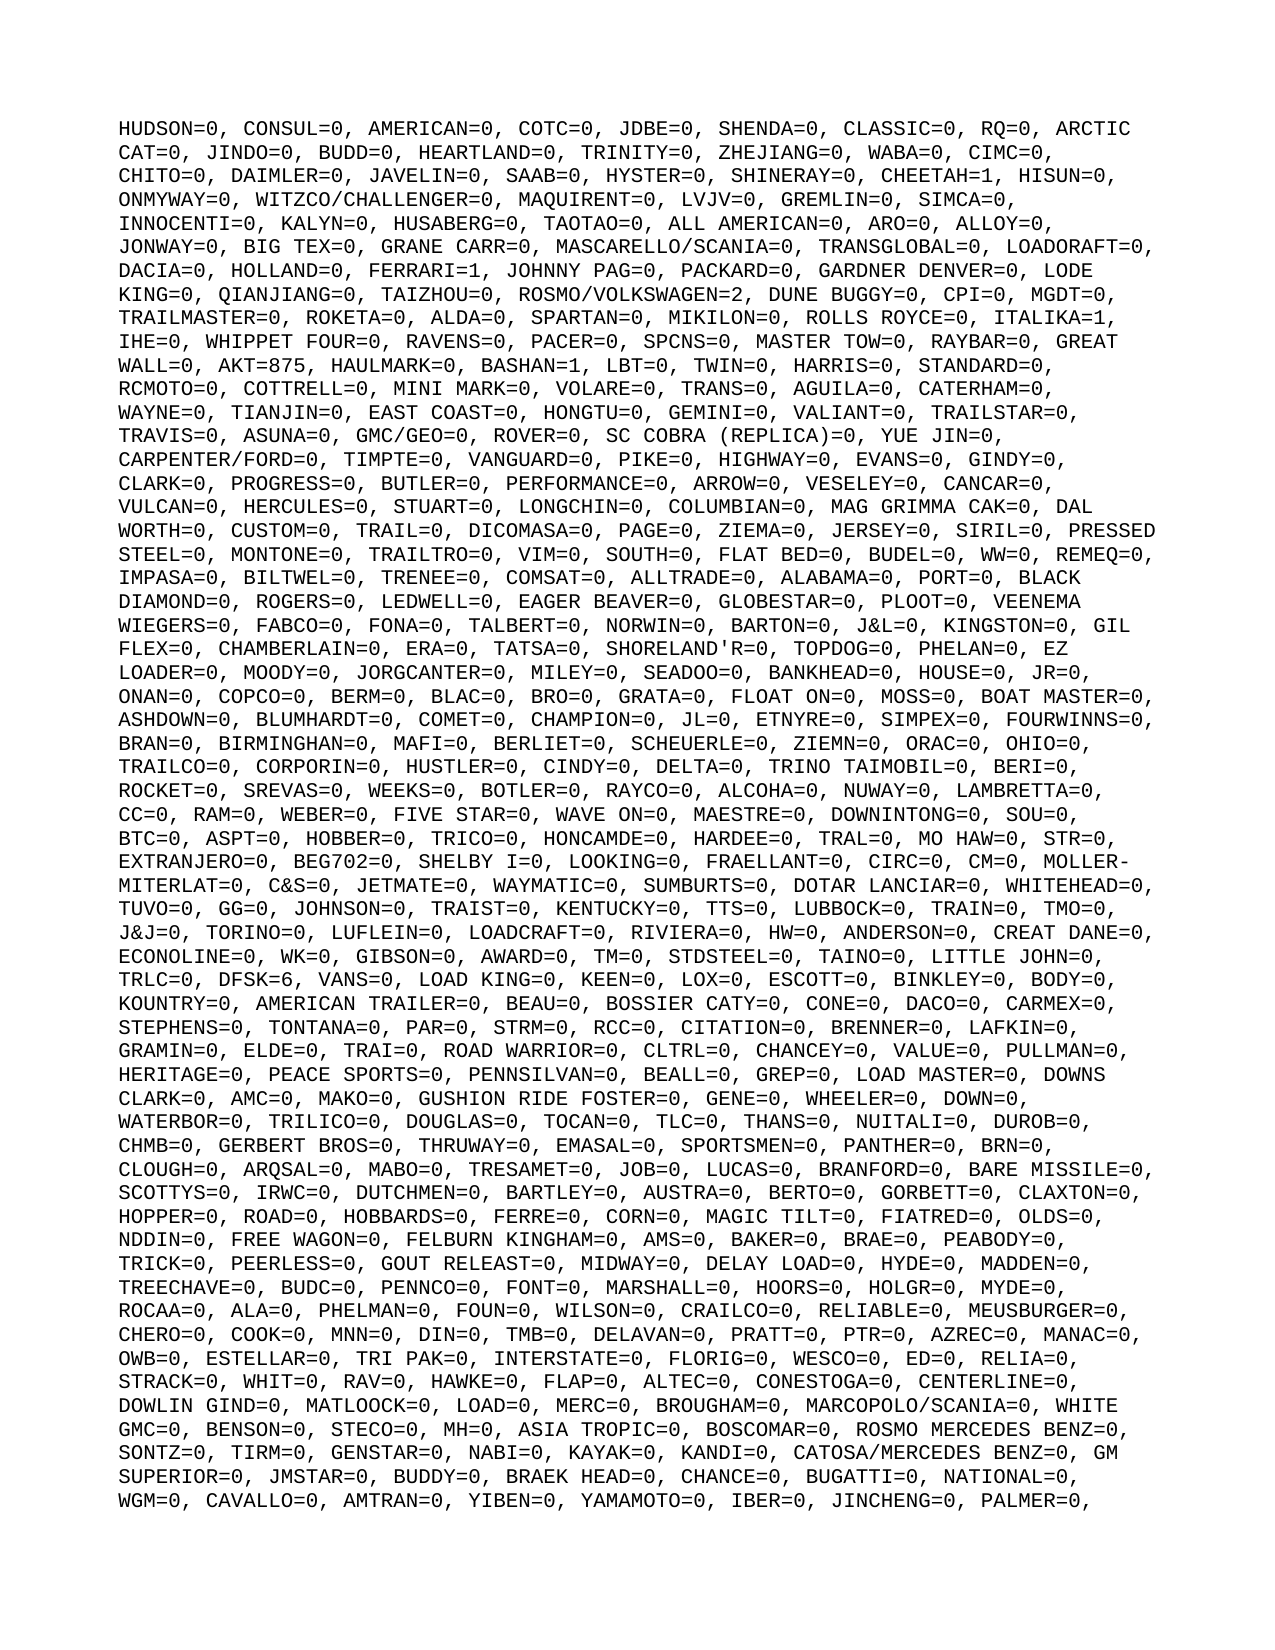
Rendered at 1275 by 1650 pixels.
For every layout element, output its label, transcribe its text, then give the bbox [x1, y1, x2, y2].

text HUDSON=0, CONSUL=0, AMERICAN=0, COTC=0, JDBE=0, SHENDA=0, CLASSIC=0, RQ=0, ARCTIC CAT=0, JINDO=0, BUDD=0, HEARTLAND=0, TRINITY=0, ZHEJIANG=0, WABA=0, CIMC=0, CHITO=0, DAIMLER=0, JAVELIN=0, SAAB=0, HYSTER=0, SHINERAY=0, CHEETAH=1, HISUN=0, ONMYWAY=0, WITZCO/CHALLENGER=0, MAQUIRENT=0, LVJV=0, GREMLIN=0, SIMCA=0, INNOCENTI=0, KALYN=0, HUSABERG=0, TAOTAO=0, ALL AMERICAN=0, ARO=0, ALLOY=0, JONWAY=0, BIG TEX=0, GRANE CARR=0, MASCARELLO/SCANIA=0, TRANSGLOBAL=0, LOADORAFT=0, DACIA=0, HOLLAND=0, FERRARI=1, JOHNNY PAG=0, PACKARD=0, GARDNER DENVER=0, LODE KING=0, QIANJIANG=0, TAIZHOU=0, ROSMO/VOLKSWAGEN=2, DUNE BUGGY=0, CPI=0, MGDT=0, TRAILMASTER=0, ROKETA=0, ALDA=0, SPARTAN=0, MIKILON=0, ROLLS ROYCE=0, ITALIKA=1, IHE=0, WHIPPET FOUR=0, RAVENS=0, PACER=0, SPCNS=0, MASTER TOW=0, RAYBAR=0, GREAT WALL=0, AKT=875, HAULMARK=0, BASHAN=1, LBT=0, TWIN=0, HARRIS=0, STANDARD=0, RCMOTO=0, COTTRELL=0, MINI MARK=0, VOLARE=0, TRANS=0, AGUILA=0, CATERHAM=0, WAYNE=0, TIANJIN=0, EAST COAST=0, HONGTU=0, GEMINI=0, VALIANT=0, TRAILSTAR=0, TRAVIS=0, ASUNA=0, GMC/GEO=0, ROVER=0, SC COBRA (REPLICA)=0, YUE JIN=0, CARPENTER/FORD=0, TIMPTE=0, VANGUARD=0, PIKE=0, HIGHWAY=0, EVANS=0, GINDY=0, CLARK=0, PROGRESS=0, BUTLER=0, PERFORMANCE=0, ARROW=0, VESELEY=0, CANCAR=0, VULCAN=0, HERCULES=0, STUART=0, LONGCHIN=0, COLUMBIAN=0, MAG GRIMMA CAK=0, DAL WORTH=0, CUSTOM=0, TRAIL=0, DICOMASA=0, PAGE=0, ZIEMA=0, JERSEY=0, SIRIL=0, PRESSED STEEL=0, MONTONE=0, TRAILTRO=0, VIM=0, SOUTH=0, FLAT BED=0, BUDEL=0, WW=0, REMEQ=0, IMPASA=0, BILTWEL=0, TRENEE=0, COMSAT=0, ALLTRADE=0, ALABAMA=0, PORT=0, BLACK DIAMOND=0, ROGERS=0, LEDWELL=0, EAGER BEAVER=0, GLOBESTAR=0, PLOOT=0, VEENEMA WIEGERS=0, FABCO=0, FONA=0, TALBERT=0, NORWIN=0, BARTON=0, J&L=0, KINGSTON=0, GIL FLEX=0, CHAMBERLAIN=0, ERA=0, TATSA=0, SHORELAND'R=0, TOPDOG=0, PHELAN=0, EZ LOADER=0, MOODY=0, JORGCANTER=0, MILEY=0, SEADOO=0, BANKHEAD=0, HOUSE=0, JR=0, ONAN=0, COPCO=0, BERM=0, BLAC=0, BRO=0, GRATA=0, FLOAT ON=0, MOSS=0, BOAT MASTER=0, ASHDOWN=0, BLUMHARDT=0, COMET=0, CHAMPION=0, JL=0, ETNYRE=0, SIMPEX=0, FOURWINNS=0, BRAN=0, BIRMINGHAN=0, MAFI=0, BERLIET=0, SCHEUERLE=0, ZIEMN=0, ORAC=0, OHIO=0, TRAILCO=0, CORPORIN=0, HUSTLER=0, CINDY=0, DELTA=0, TRINO TAIMOBIL=0, BERI=0, ROCKET=0, SREVAS=0, WEEKS=0, BOTLER=0, RAYCO=0, ALCOHA=0, NUWAY=0, LAMBRETTA=0, CC=0, RAM=0, WEBER=0, FIVE STAR=0, WAVE ON=0, MAESTRE=0, DOWNINTONG=0, SOU=0, BTC=0, ASPT=0, HOBBER=0, TRICO=0, HONCAMDE=0, HARDEE=0, TRAL=0, MO HAW=0, STR=0, EXTRANJERO=0, BEG702=0, SHELBY I=0, LOOKING=0, FRAELLANT=0, CIRC=0, CM=0, MOLLER-MITERLAT=0, C&S=0, JETMATE=0, WAYMATIC=0, SUMBURTS=0, DOTAR LANCIAR=0, WHITEHEAD=0, TUVO=0, GG=0, JOHNSON=0, TRAIST=0, KENTUCKY=0, TTS=0, LUBBOCK=0, TRAIN=0, TMO=0, J&J=0, TORINO=0, LUFLEIN=0, LOADCRAFT=0, RIVIERA=0, HW=0, ANDERSON=0, CREAT DANE=0, ECONOLINE=0, WK=0, GIBSON=0, AWARD=0, TM=0, STDSTEEL=0, TAINO=0, LITTLE JOHN=0, TRLC=0, DFSK=6, VANS=0, LOAD KING=0, KEEN=0, LOX=0, ESCOTT=0, BINKLEY=0, BODY=0, KOUNTRY=0, AMERICAN TRAILER=0, BEAU=0, BOSSIER CATY=0, CONE=0, DACO=0, CARMEX=0, STEPHENS=0, TONTANA=0, PAR=0, STRM=0, RCC=0, CITATION=0, BRENNER=0, LAFKIN=0, GRAMIN=0, ELDE=0, TRAI=0, ROAD WARRIOR=0, CLTRL=0, CHANCEY=0, VALUE=0, PULLMAN=0, HERITAGE=0, PEACE SPORTS=0, PENNSILVAN=0, BEALL=0, GREP=0, LOAD MASTER=0, DOWNS CLARK=0, AMC=0, MAKO=0, GUSHION RIDE FOSTER=0, GENE=0, WHEELER=0, DOWN=0, WATERBOR=0, TRILICO=0, DOUGLAS=0, TOCAN=0, TLC=0, THANS=0, NUITALI=0, DUROB=0, CHMB=0, GERBERT BROS=0, THRUWAY=0, EMASAL=0, SPORTSMEN=0, PANTHER=0, BRN=0, CLOUGH=0, ARQSAL=0, MABO=0, TRESAMET=0, JOB=0, LUCAS=0, BRANFORD=0, BARE MISSILE=0, SCOTTYS=0, IRWC=0, DUTCHMEN=0, BARTLEY=0, AUSTRA=0, BERTO=0, GORBETT=0, CLAXTON=0, HOPPER=0, ROAD=0, HOBBARDS=0, FERRE=0, CORN=0, MAGIC TILT=0, FIATRED=0, OLDS=0, NDDIN=0, FREE WAGON=0, FELBURN KINGHAM=0, AMS=0, BAKER=0, BRAE=0, PEABODY=0, TRICK=0, PEERLESS=0, GOUT RELEAST=0, MIDWAY=0, DELAY LOAD=0, HYDE=0, MADDEN=0, TREECHAVE=0, BUDC=0, PENNCO=0, FONT=0, MARSHALL=0, HOORS=0, HOLGR=0, MYDE=0, ROCAA=0, ALA=0, PHELMAN=0, FOUN=0, WILSON=0, CRAILCO=0, RELIABLE=0, MEUSBURGER=0, CHERO=0, COOK=0, MNN=0, DIN=0, TMB=0, DELAVAN=0, PRATT=0, PTR=0, AZREC=0, MANAC=0, OWB=0, ESTELLAR=0, TRI PAK=0, INTERSTATE=0, FLORIG=0, WESCO=0, ED=0, RELIA=0, STRACK=0, WHIT=0, RAV=0, HAWKE=0, FLAP=0, ALTEC=0, CONESTOGA=0, CENTERLINE=0, DOWLIN GIND=0, MATLOOCK=0, LOAD=0, MERC=0, BROUGHAM=0, MARCOPOLO/SCANIA=0, WHITE GMC=0, BENSON=0, STECO=0, MH=0, ASIA TROPIC=0, BOSCOMAR=0, ROSMO MERCEDES BENZ=0, SONTZ=0, TIRM=0, GENSTAR=0, NABI=0, KAYAK=0, KANDI=0, CATOSA/MERCEDES BENZ=0, GM SUPERIOR=0, JMSTAR=0, BUDDY=0, BRAEK HEAD=0, CHANCE=0, BUGATTI=0, NATIONAL=0, WGM=0, CAVALLO=0, AMTRAN=0, YIBEN=0, YAMAMOTO=0, IBER=0, JINCHENG=0, PALMER=0, [118, 118, 1157, 1513]
